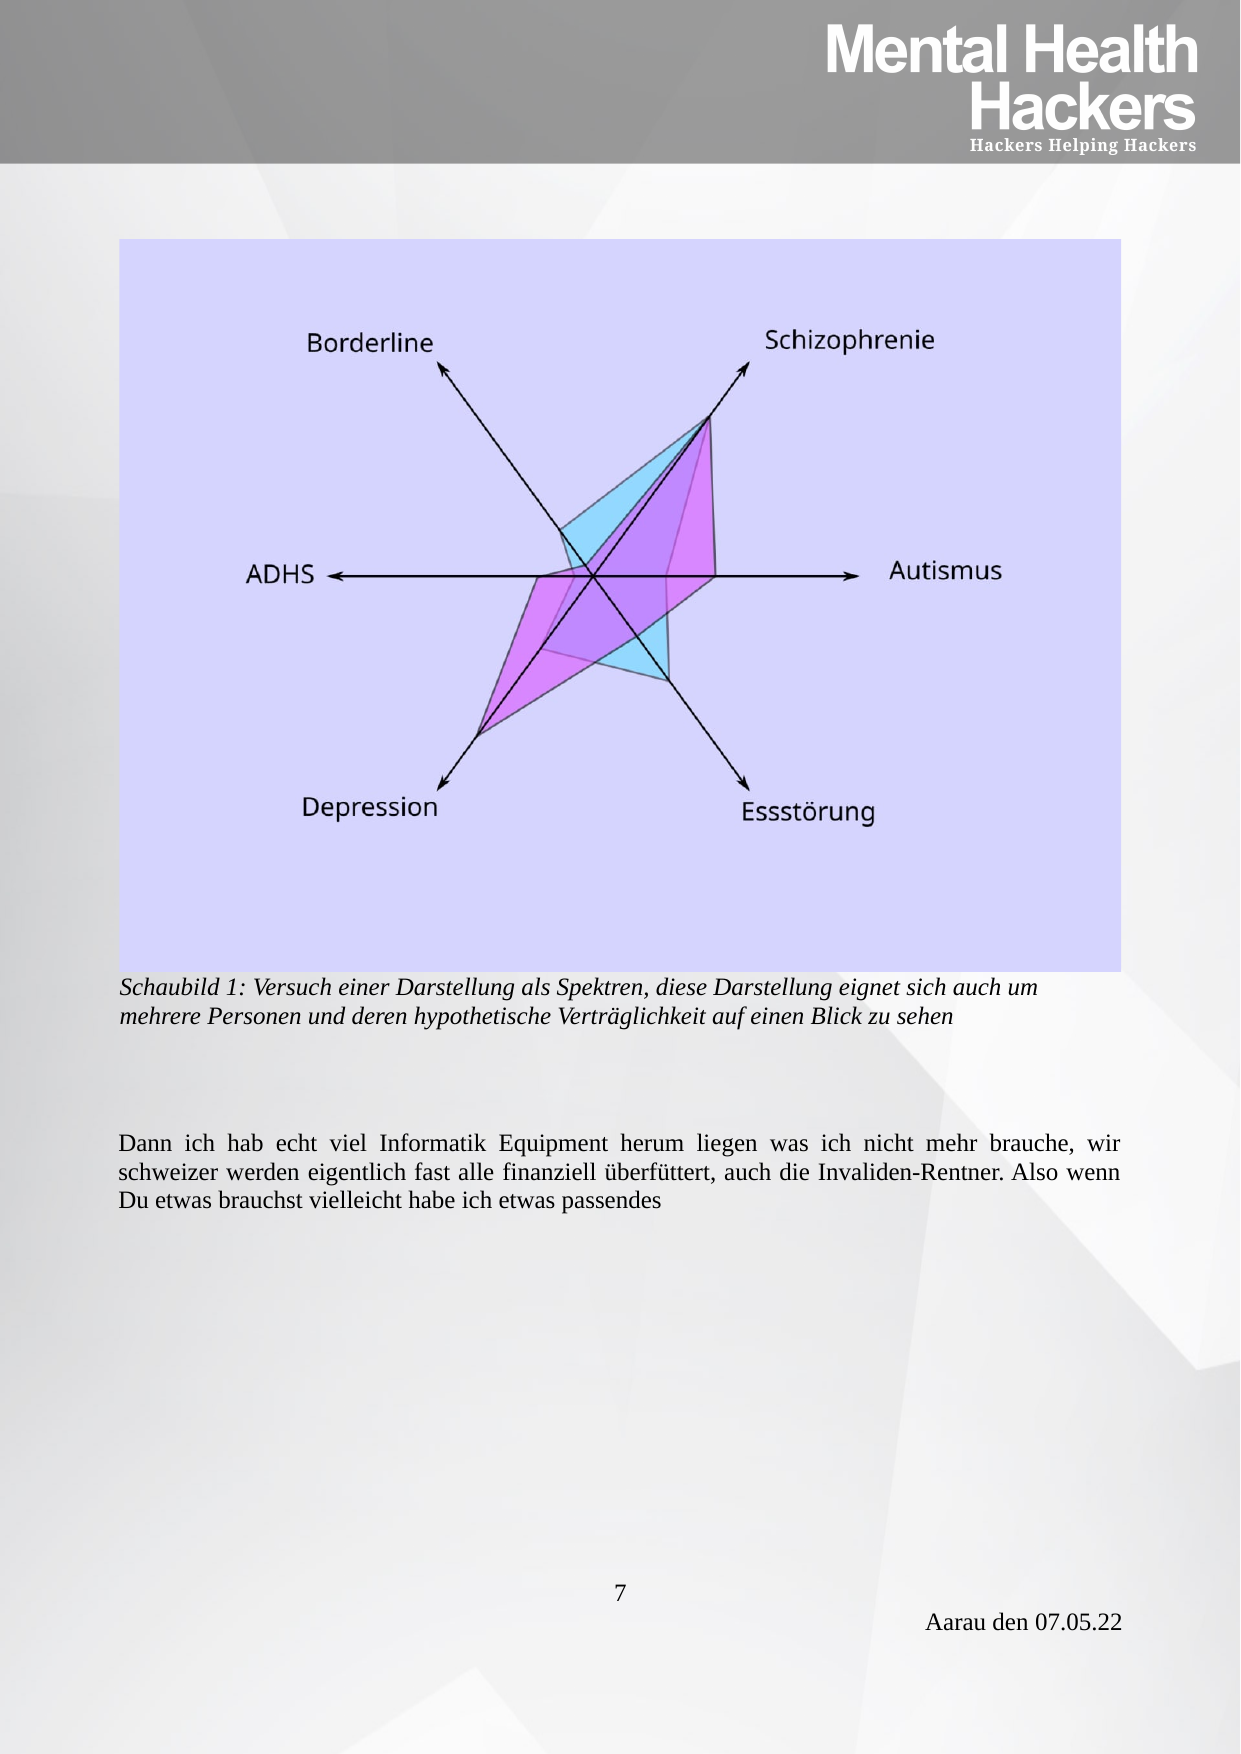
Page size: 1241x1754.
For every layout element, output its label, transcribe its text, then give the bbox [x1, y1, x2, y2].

subtitle Dann ich hab echt viel Informatik Equipment herum liegen was ich nicht mehr brauche, wir schweizer werden eigentlich fast alle finanziell überfüttert, auch die Invaliden-Rentner. Also wenn Du etwas brauchst vielleicht habe ich etwas passendes [118, 373, 1122, 1214]
picture [0, 0, 1241, 1754]
text Schaubild 1: Versuch einer Darstellung als Spektren, diese Darstellung eignet sich auch um mehrere Personen und deren hypothetische Verträglichkeit auf einen Blick zu sehen [119, 972, 1121, 1029]
